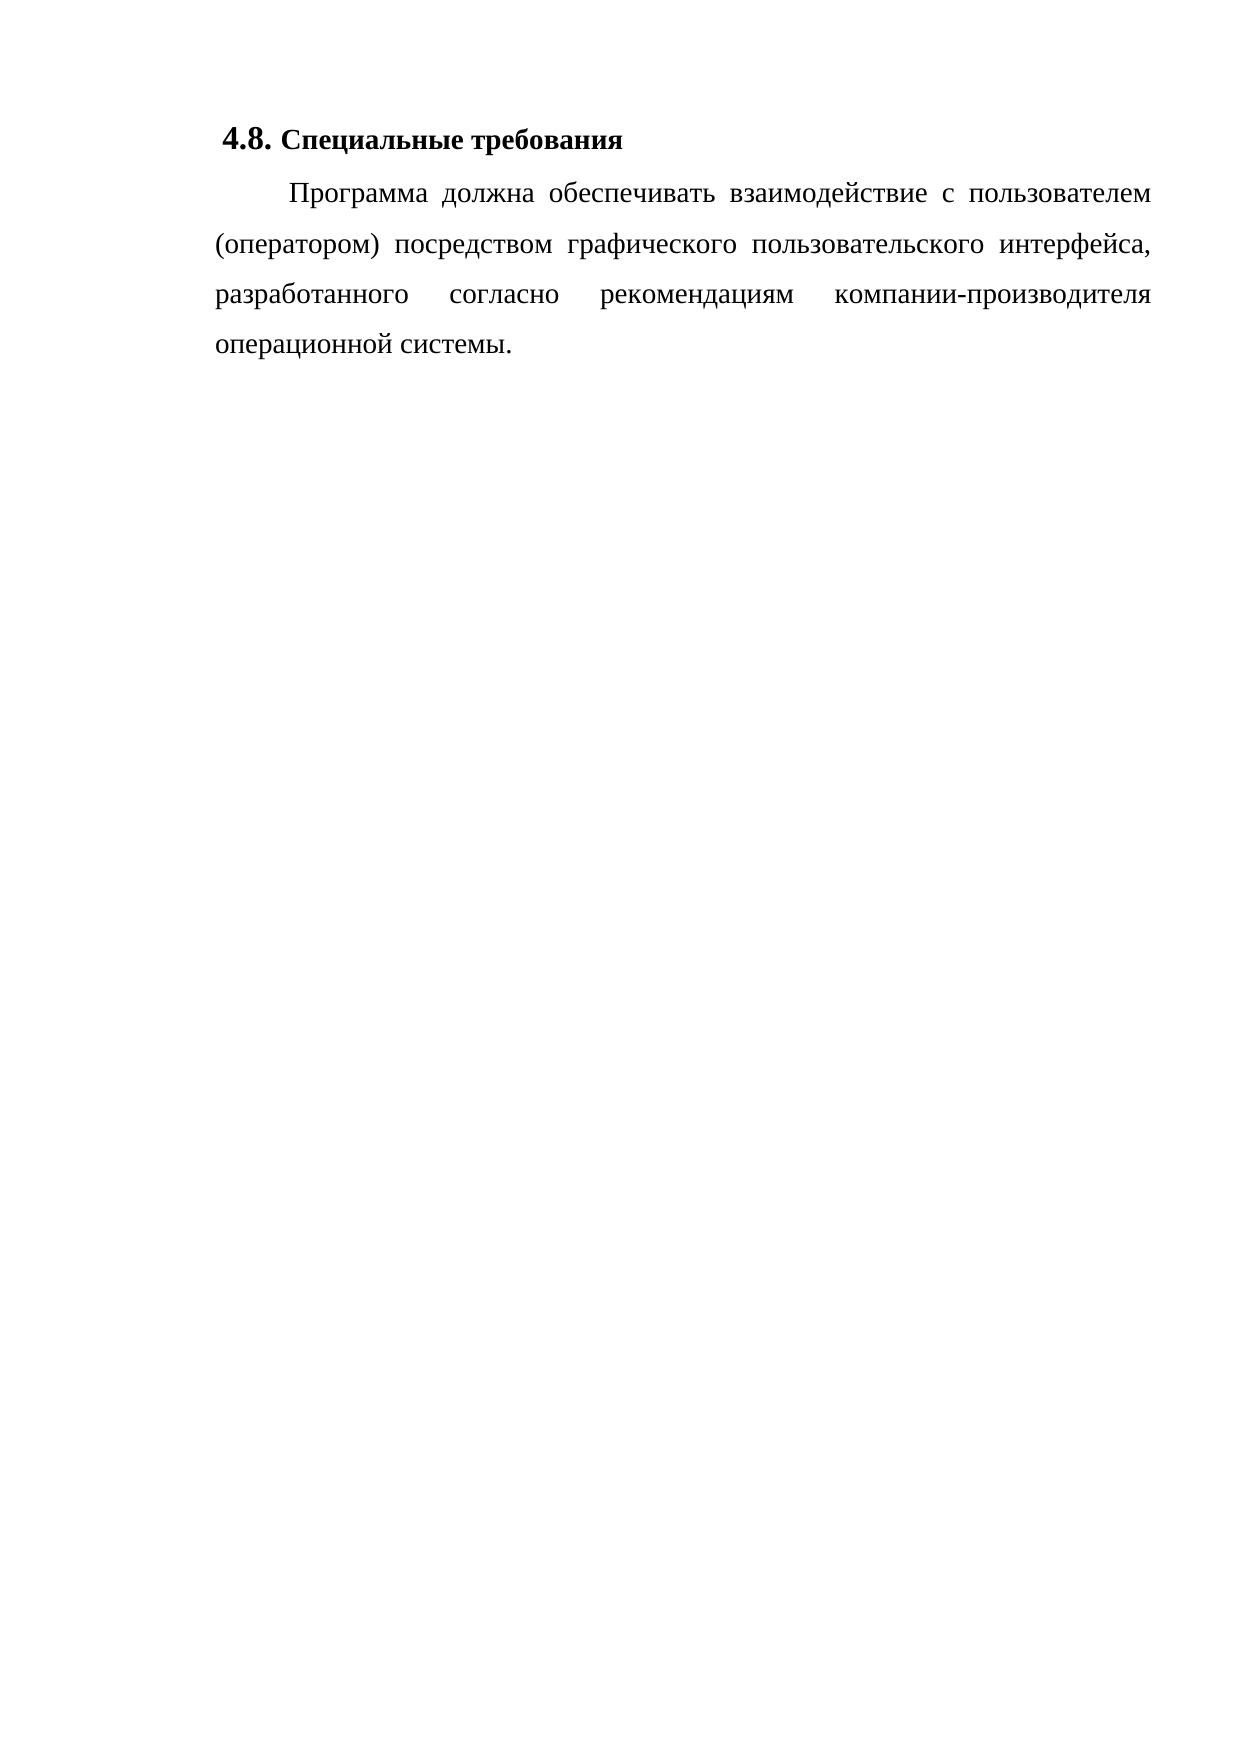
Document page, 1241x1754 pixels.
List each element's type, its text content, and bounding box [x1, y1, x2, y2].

text Программа должна обеспечивать взаимодействие с пользователем (оператором) посредством графического пользовательского интерфейса, разработанного согласно рекомендациям компании-производителя операционной системы. [215, 176, 1152, 360]
text 4.8. Специальные требования [215, 118, 1152, 156]
